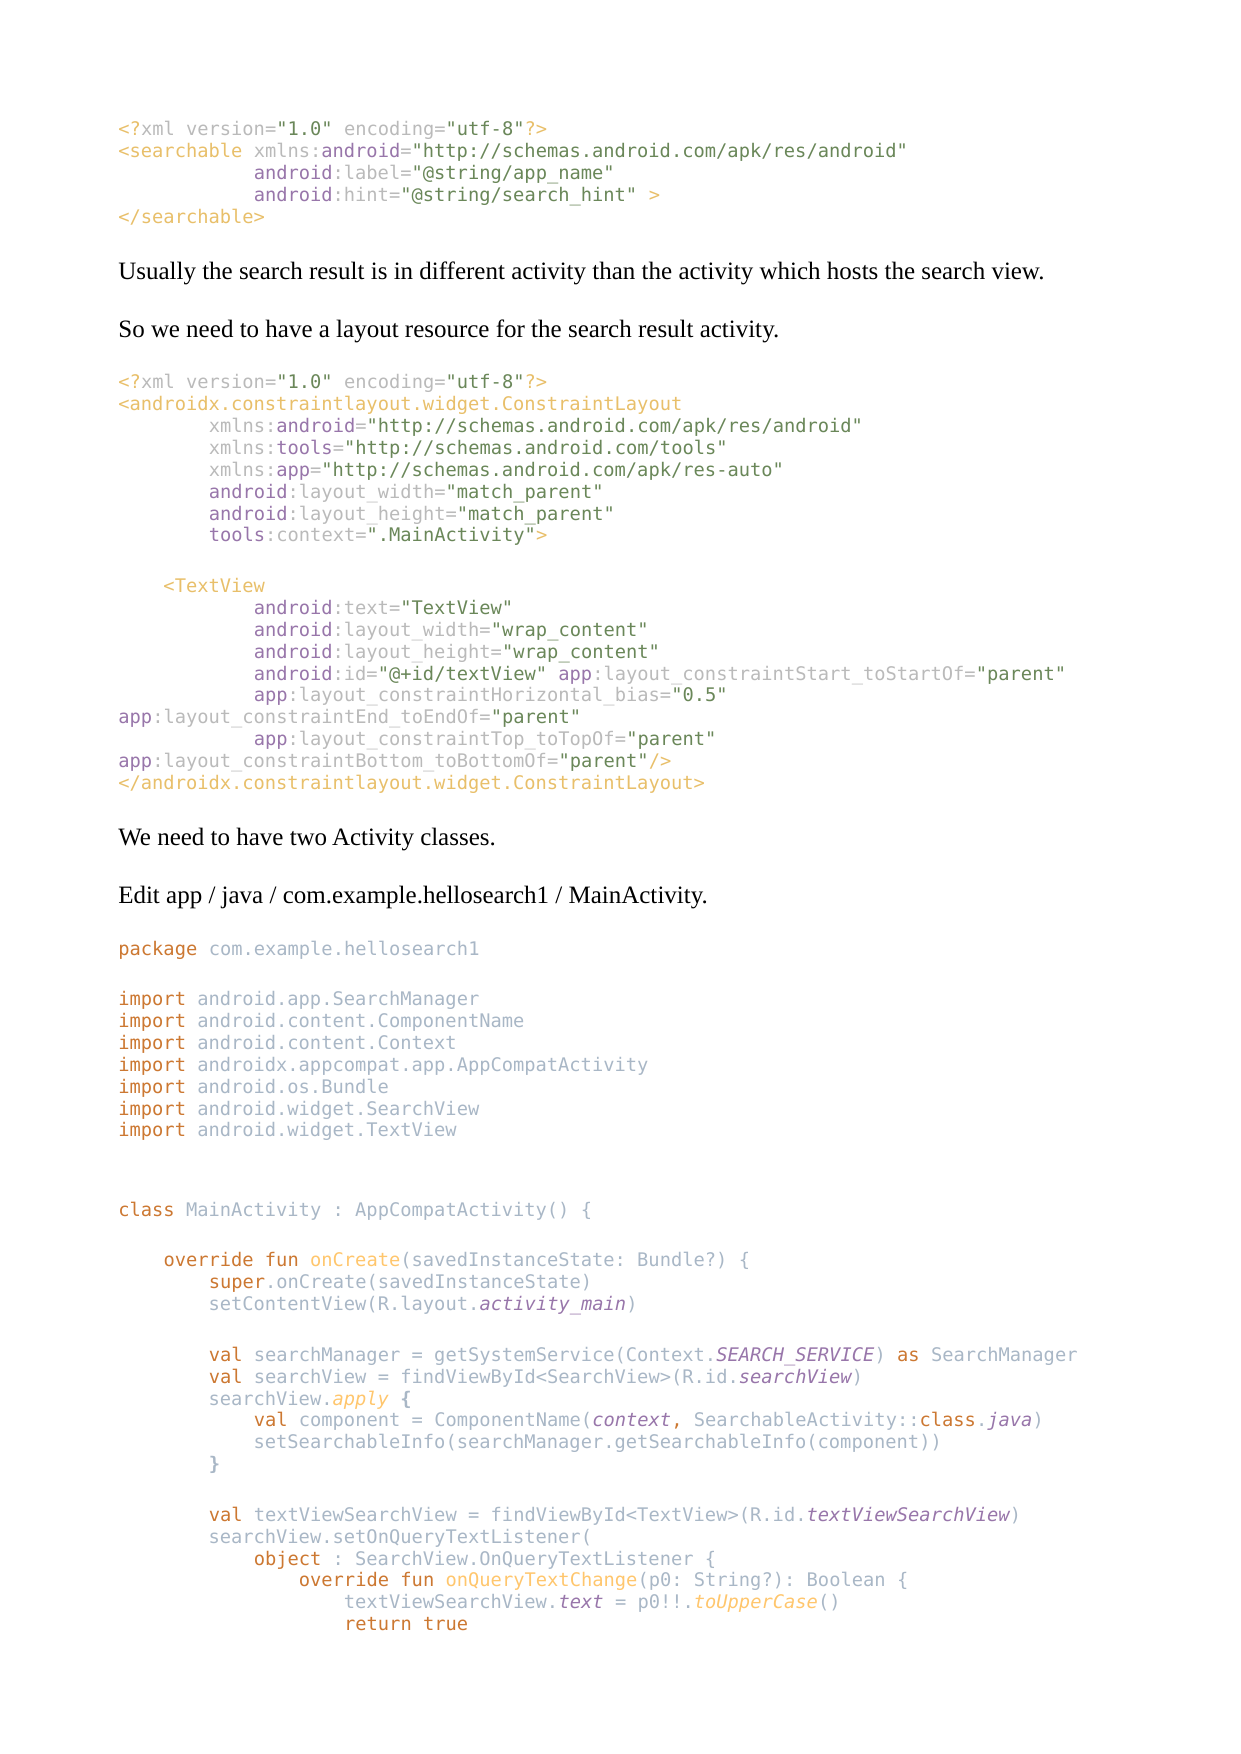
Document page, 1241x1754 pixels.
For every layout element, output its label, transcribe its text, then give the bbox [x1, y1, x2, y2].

text <?xml version="1.0" encoding="utf-8"?> <androidx.constraintlayout.widget.ConstraintLayout xmlns:android="http://schemas.android.com/apk/res/android" xmlns:tools="http://schemas.android.com/tools" xmlns:app="http://schemas.android.com/apk/res-auto" android:layout_width="match_parent" android:layout_height="match_parent" tools:context=".MainActivity"> <TextView android:text="TextView" android:layout_width="wrap_content" android:layout_height="wrap_content" android:id="@+id/textView" app:layout_constraintStart_toStartOf="parent" app:layout_constraintHorizontal_bias="0.5" app:layout_constraintEnd_toEndOf="parent" app:layout_constraintTop_toTopOf="parent" app:layout_constraintBottom_toBottomOf="parent"/> </androidx.constraintlayout.widget.ConstraintLayout> [118, 371, 1122, 794]
text <?xml version="1.0" encoding="utf-8"?> <searchable xmlns:android="http://schemas.android.com/apk/res/android" android:label="@string/app_name" android:hint="@string/search_hint" > </searchable> [118, 118, 1122, 227]
text Edit app / java / com.example.hellosearch1 / MainActivity. [118, 880, 1122, 909]
text So we need to have a layout resource for the search result activity. [118, 314, 1122, 342]
text We need to have two Activity classes. [118, 822, 1122, 851]
text Usually the search result is in different activity than the activity which hosts the search view. [118, 256, 1122, 285]
text package com.example.hellosearch1 import android.app.SearchManager import android.content.ComponentName import android.content.Context import androidx.appcompat.app.AppCompatActivity import android.os.Bundle import android.widget.SearchView import android.widget.TextView class MainActivity : AppCompatActivity() { override fun onCreate(savedInstanceState: Bundle?) { super.onCreate(savedInstanceState) setContentView(R.layout.activity_main) val searchManager = getSystemService(Context.SEARCH_SERVICE) as SearchManager val searchView = findViewById<SearchView>(R.id.searchView) searchView.apply { val component = ComponentName(context, SearchableActivity::class.java) setSearchableInfo(searchManager.getSearchableInfo(component)) } val textViewSearchView = findViewById<TextView>(R.id.textViewSearchView) searchView.setOnQueryTextListener( object : SearchView.OnQueryTextListener { override fun onQueryTextChange(p0: String?): Boolean { textViewSearchView.text = p0!!.toUpperCase() return true [118, 937, 1122, 1635]
